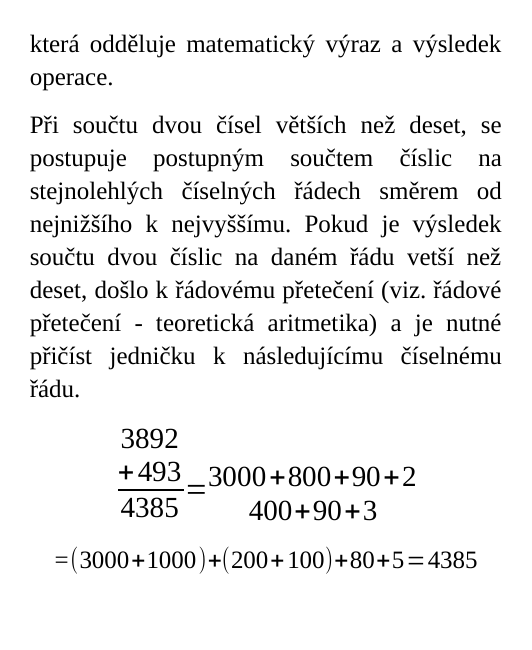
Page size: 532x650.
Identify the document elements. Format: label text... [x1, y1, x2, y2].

text Při součtu dvou čísel větších než deset, se postupuje postupným součtem číslic na stejnolehlých číselných řádech směrem od nejnižšího k nejvyššímu. Pokud je výsledek součtu dvou číslic na daném řádu vetší než deset, došlo k řádovému přetečení (viz. řádové přetečení - teoretická aritmetika) a je nutné přičíst jedničku k následujícímu číselnému řádu. [29, 110, 502, 403]
text která odděluje matematický výraz a výsledek operace. [29, 29, 502, 91]
